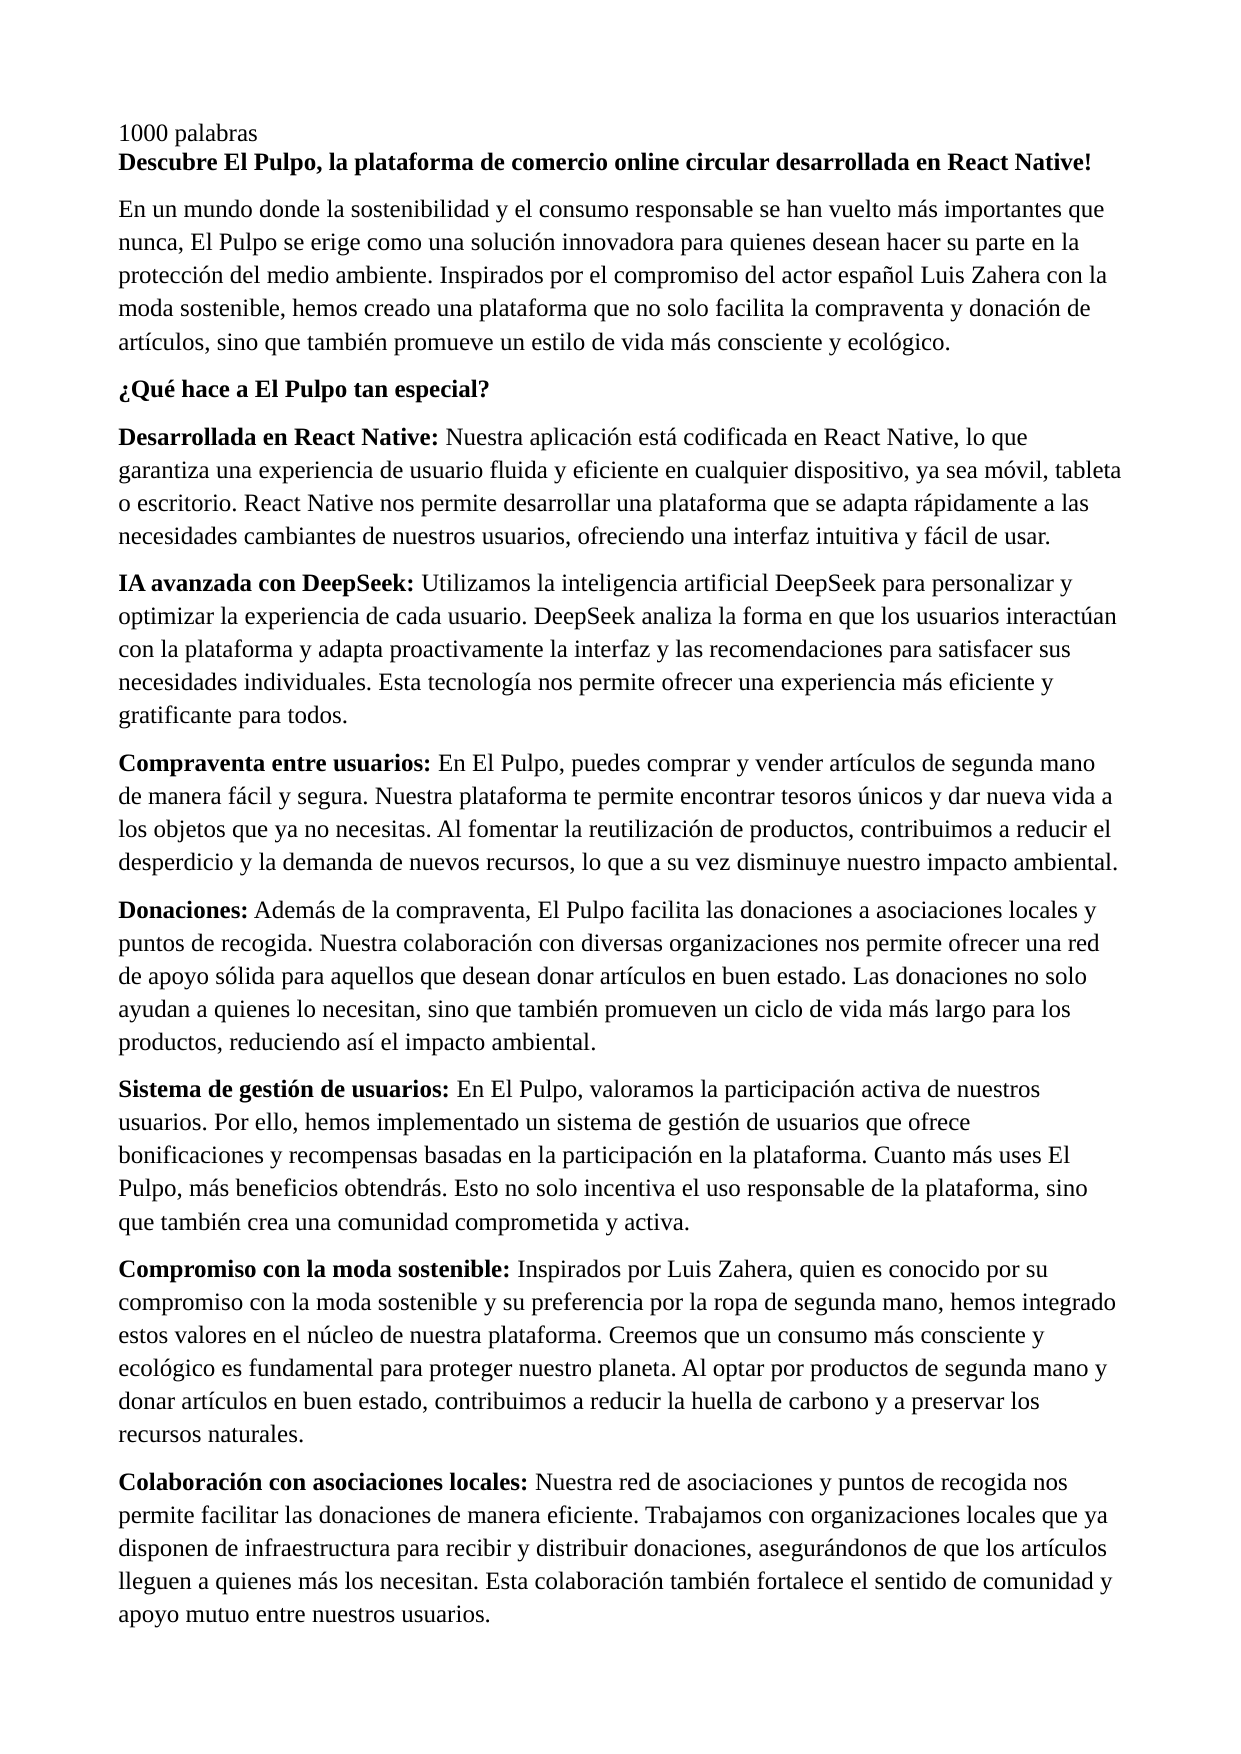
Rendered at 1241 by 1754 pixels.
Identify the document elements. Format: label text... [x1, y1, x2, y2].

text Descubre El Pulpo, la plataforma de comercio online circular desarrollada en React Native! [118, 147, 1122, 176]
text IA avanzada con DeepSeek: Utilizamos la inteligencia artificial DeepSeek para personalizar y optimizar la experiencia de cada usuario. DeepSeek analiza la forma en que los usuarios interactúan con la plataforma y adapta proactivamente la interfaz y las recomendaciones para satisfacer sus necesidades individuales. Esta tecnología nos permite ofrecer una experiencia más eficiente y gratificante para todos. [118, 568, 1122, 729]
text Desarrollada en React Native: Nuestra aplicación está codificada en React Native, lo que garantiza una experiencia de usuario fluida y eficiente en cualquier dispositivo, ya sea móvil, tableta o escritorio. React Native nos permite desarrollar una plataforma que se adapta rápidamente a las necesidades cambiantes de nuestros usuarios, ofreciendo una interfaz intuitiva y fácil de usar. [118, 422, 1122, 549]
text Compraventa entre usuarios: En El Pulpo, puedes comprar y vender artículos de segunda mano de manera fácil y segura. Nuestra plataforma te permite encontrar tesoros únicos y dar nueva vida a los objetos que ya no necesitas. Al fomentar la reutilización de productos, contribuimos a reducir el desperdicio y la demanda de nuevos recursos, lo que a su vez disminuye nuestro impacto ambiental. [118, 748, 1122, 876]
text 1000 palabras [118, 118, 1122, 147]
text Donaciones: Además de la compraventa, El Pulpo facilita las donaciones a asociaciones locales y puntos de recogida. Nuestra colaboración con diversas organizaciones nos permite ofrecer una red de apoyo sólida para aquellos que desean donar artículos en buen estado. Las donaciones no solo ayudan a quienes lo necesitan, sino que también promueven un ciclo de vida más largo para los productos, reduciendo así el impacto ambiental. [118, 895, 1122, 1056]
text Colaboración con asociaciones locales: Nuestra red de asociaciones y puntos de recogida nos permite facilitar las donaciones de manera eficiente. Trabajamos con organizaciones locales que ya disponen de infraestructura para recibir y distribuir donaciones, asegurándonos de que los artículos lleguen a quienes más los necesitan. Esta colaboración también fortalece el sentido de comunidad y apoyo mutuo entre nuestros usuarios. [118, 1467, 1122, 1628]
text ¿Qué hace a El Pulpo tan especial? [118, 374, 1122, 403]
text En un mundo donde la sostenibilidad y el consumo responsable se han vuelto más importantes que nunca, El Pulpo se erige como una solución innovadora para quienes desean hacer su parte en la protección del medio ambiente. Inspirados por el compromiso del actor español Luis Zahera con la moda sostenible, hemos creado una plataforma que no solo facilita la compraventa y donación de artículos, sino que también promueve un estilo de vida más consciente y ecológico. [118, 194, 1122, 355]
text Sistema de gestión de usuarios: En El Pulpo, valoramos la participación activa de nuestros usuarios. Por ello, hemos implementado un sistema de gestión de usuarios que ofrece bonificaciones y recompensas basadas en la participación en la plataforma. Cuanto más uses El Pulpo, más beneficios obtendrás. Esto no solo incentiva el uso responsable de la plataforma, sino que también crea una comunidad comprometida y activa. [118, 1074, 1122, 1235]
text Compromiso con la moda sostenible: Inspirados por Luis Zahera, quien es conocido por su compromiso con la moda sostenible y su preferencia por la ropa de segunda mano, hemos integrado estos valores en el núcleo de nuestra plataforma. Creemos que un consumo más consciente y ecológico es fundamental para proteger nuestro planeta. Al optar por productos de segunda mano y donar artículos en buen estado, contribuimos a reducir la huella de carbono y a preservar los recursos naturales. [118, 1254, 1122, 1448]
